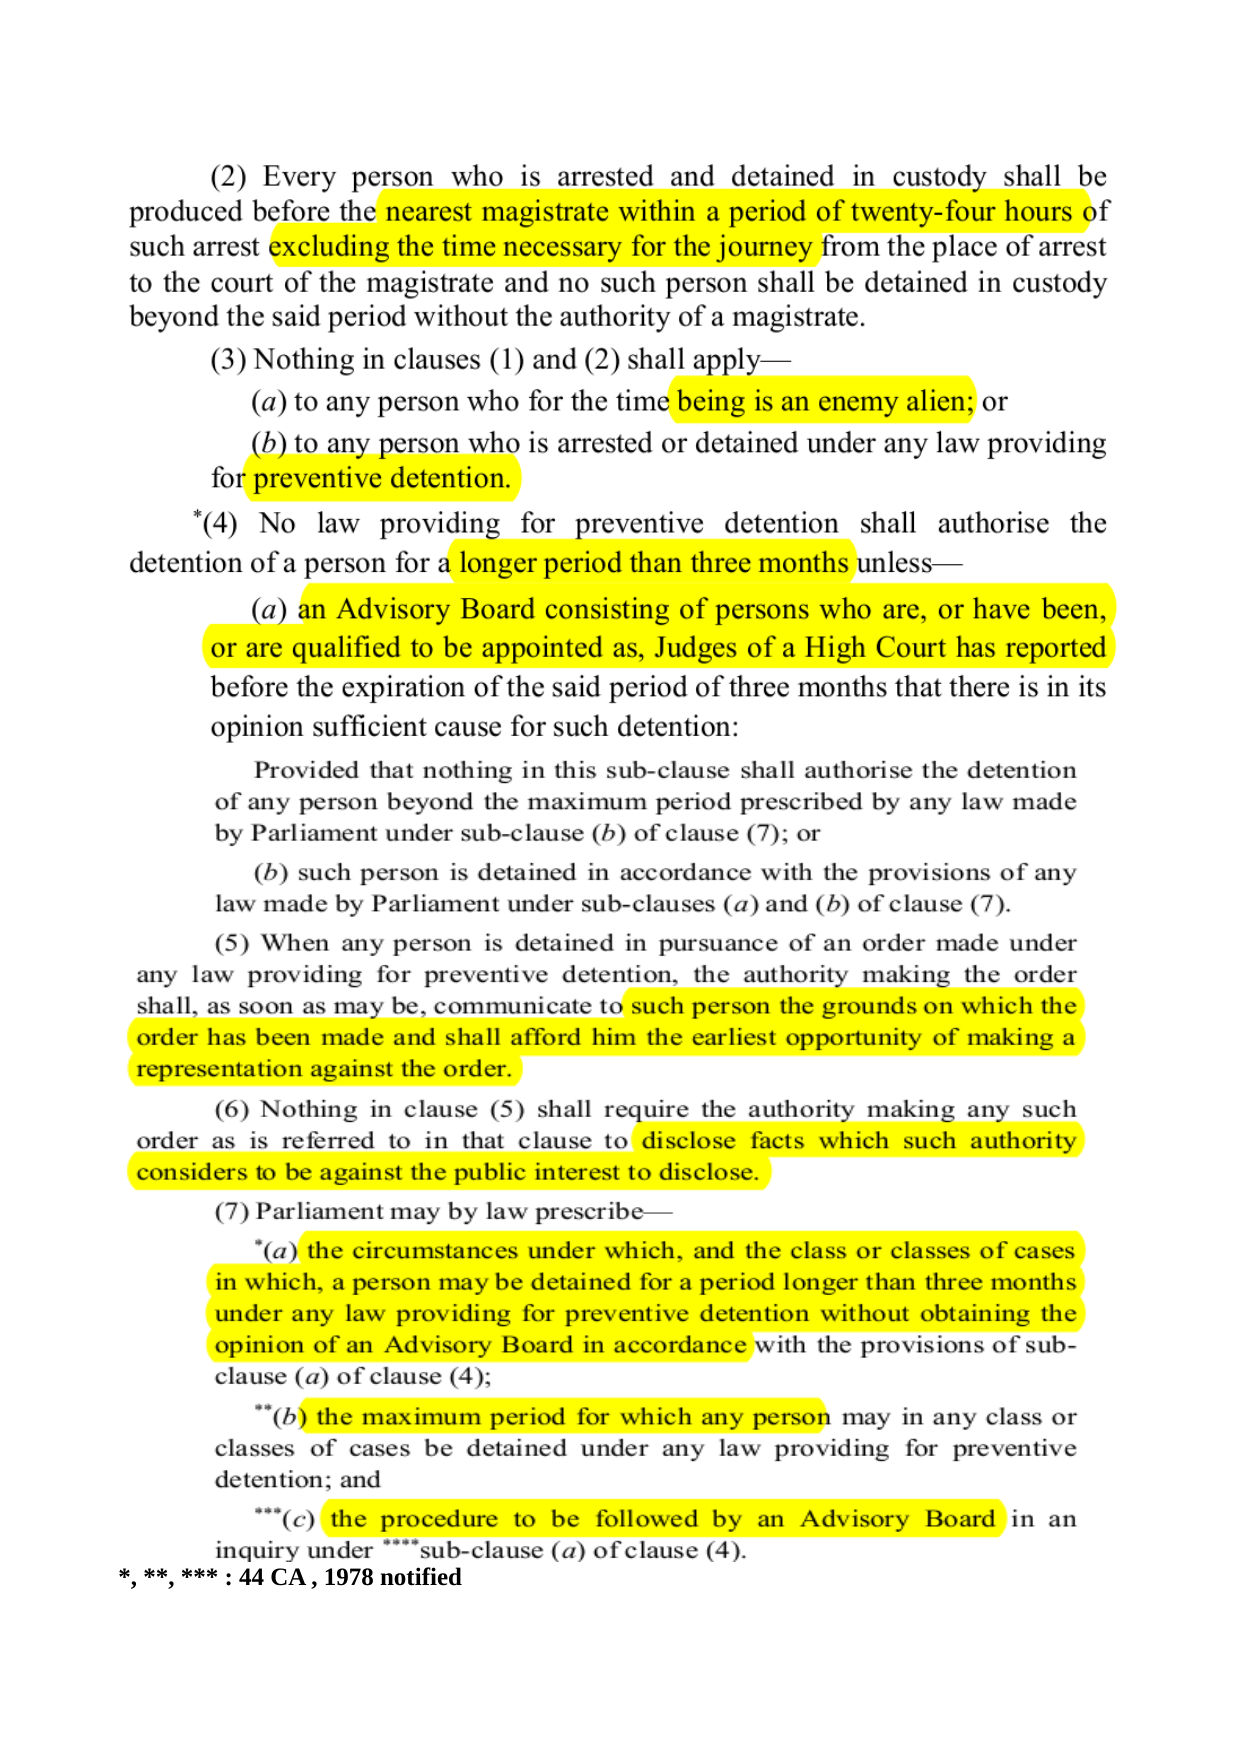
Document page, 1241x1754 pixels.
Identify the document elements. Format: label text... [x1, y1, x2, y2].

text *, **, *** : 44 CA , 1978 notified [118, 1562, 1122, 1591]
